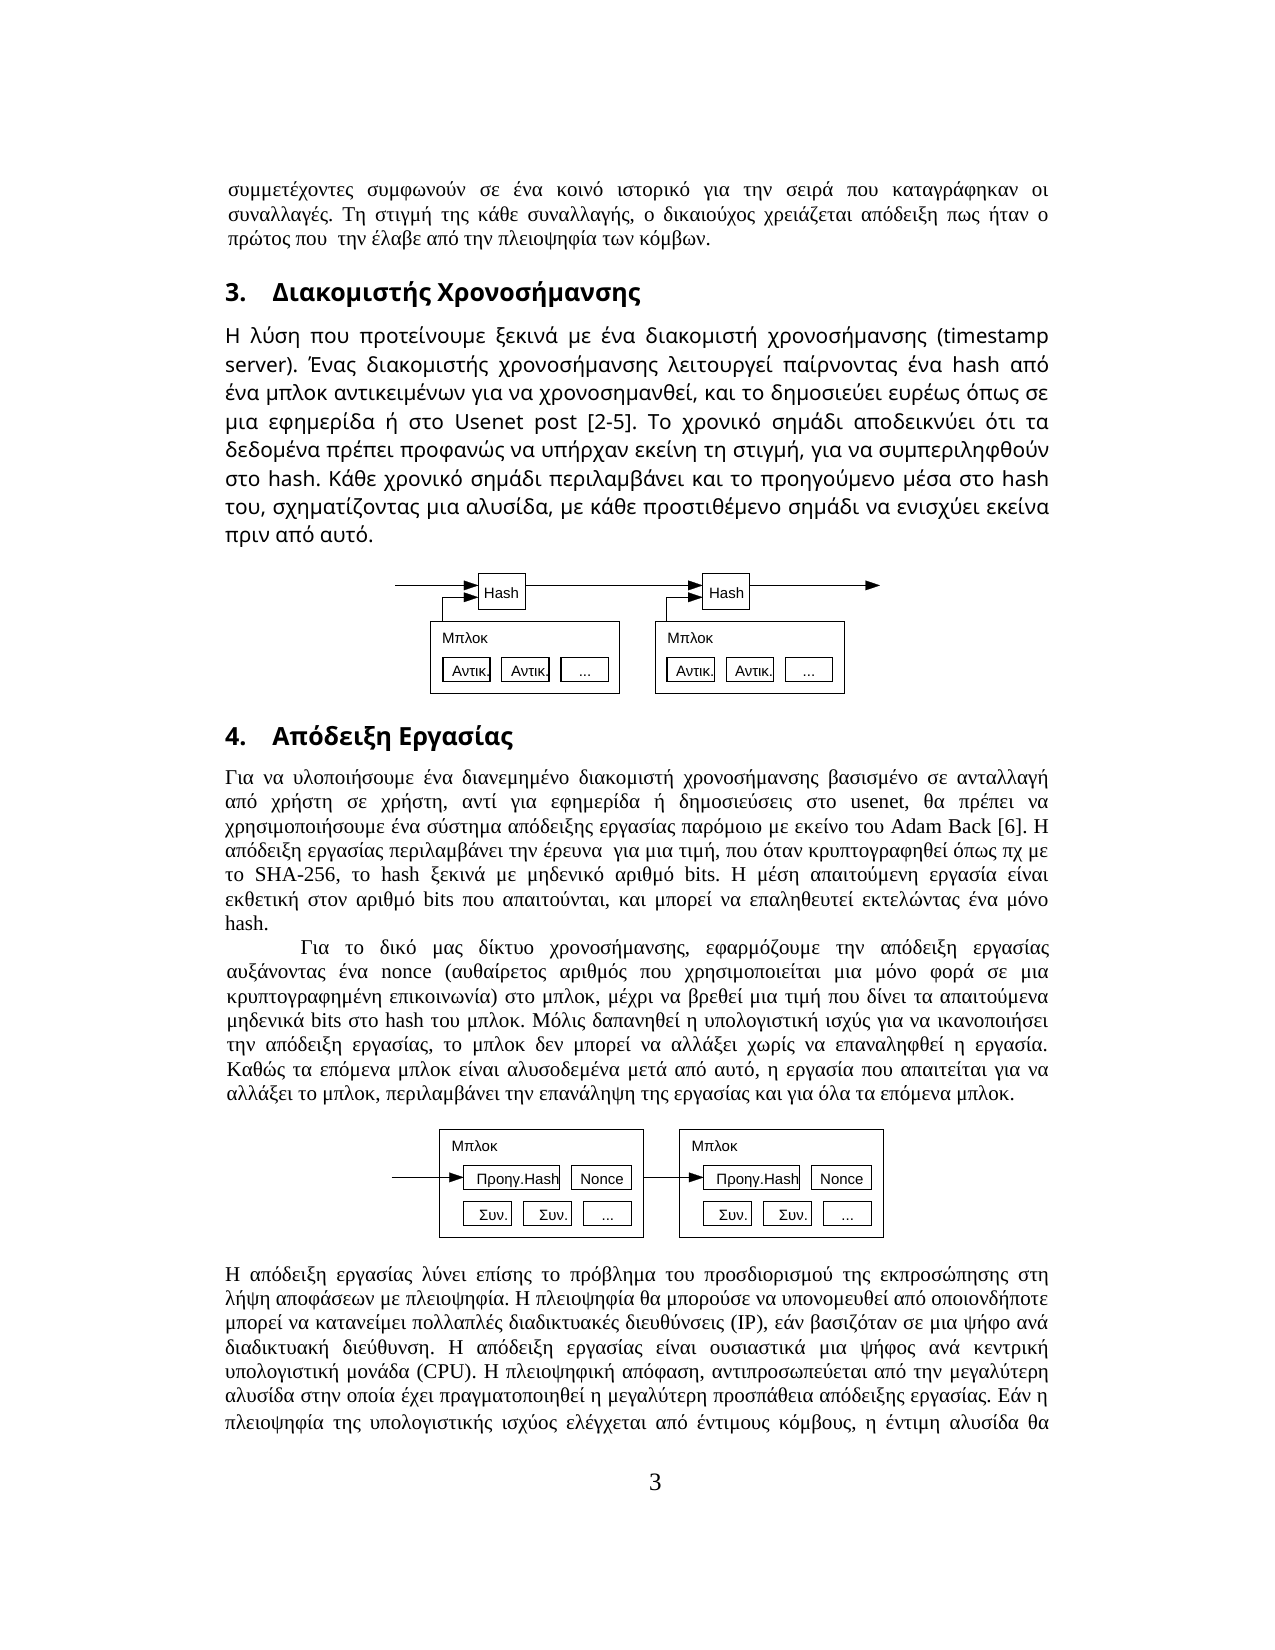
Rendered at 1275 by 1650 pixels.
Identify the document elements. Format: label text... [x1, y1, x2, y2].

text Για να υλοποιήσουμε ένα διανεμημένο διακομιστή χρονοσήμανσης βασισμένο σε ανταλλαγή από χρήστη σε χρήστη, αντί για εφημερίδα ή δημοσιεύσεις στο usenet, θα πρέπει να χρησιμοποιήσουμε ένα σύστημα απόδειξης εργασίας παρόμοιο με εκείνο του Adam Back [6]. Η απόδειξη εργασίας περιλαμβάνει την έρευνα για μια τιμή, που όταν κρυπτογραφηθεί όπως πχ με το SHA-256, το hash ξεκινά με μηδενικό αριθμό bits. Η μέση απαιτούμενη εργασία είναι εκθετική στον αριθμό bits που απαιτούνται, και μπορεί να επαληθευτεί εκτελώντας ένα μόνο hash. [225, 765, 1050, 935]
text Για το δικό μας δίκτυο χρονοσήμανσης, εφαρμόζουμε την απόδειξη εργασίας αυξάνοντας ένα nonce (αυθαίρετος αριθμός που χρησιμοποιείται μια μόνο φορά σε μια κρυπτογραφημένη επικοινωνία) στο μπλοκ, μέχρι να βρεθεί μια τιμή που δίνει τα απαιτούμενα μηδενικά bits στο hash του μπλοκ. Μόλις δαπανηθεί η υπολογιστική ισχύς για να ικανοποιήσει την απόδειξη εργασίας, το μπλοκ δεν μπορεί να αλλάξει χωρίς να επαναληφθεί η εργασία. Καθώς τα επόμενα μπλοκ είναι αλυσοδεμένα μετά από αυτό, η εργασία που απαιτείται για να αλλάξει το μπλοκ, περιλαμβάνει την επανάληψη της εργασίας και για όλα τα επόμενα μπλοκ. [226, 935, 1050, 1105]
text Η απόδειξη εργασίας λύνει επίσης το πρόβλημα του προσδιορισμού της εκπροσώπησης στη λήψη αποφάσεων με πλειοψηφία. Η πλειοψηφία θα μπορούσε να υπονομευθεί από οποιονδήποτε μπορεί να κατανείμει πολλαπλές διαδικτυακές διευθύνσεις (IP), εάν βασιζόταν σε μια ψήφο ανά διαδικτυακή διεύθυνση. Η απόδειξη εργασίας είναι ουσιαστικά μια ψήφος ανά κεντρική υπολογιστική μονάδα (CPU). Η πλειοψηφική απόφαση, αντιπροσωπεύεται από την μεγαλύτερη αλυσίδα στην οποία έχει πραγματοποιηθεί η μεγαλύτερη προσπάθεια απόδειξης εργασίας. Εάν η πλειοψηφία της υπολογιστικής ισχύος ελέγχεται από έντιμους κόμβους, η έντιμη αλυσίδα θα [225, 1262, 1050, 1436]
subtitle 3. Διακομιστής Χρονοσήμανσης [225, 275, 1050, 309]
text συμμετέχοντες συμφωνούν σε ένα κοινό ιστορικό για την σειρά που καταγράφηκαν οι συναλλαγές. Τη στιγμή της κάθε συναλλαγής, ο δικαιούχος χρειάζεται απόδειξη πως ήταν ο πρώτος που την έλαβε από την πλειοψηφία των κόμβων. [228, 177, 1050, 250]
subtitle 4. Απόδειξη Εργασίας [225, 718, 1050, 752]
text Η λύση που προτείνουμε ξεκινά με ένα διακομιστή χρονοσήμανσης (timestamp server). Ένας διακομιστής χρονοσήμανσης λειτουργεί παίρνοντας ένα hash από ένα μπλοκ αντικειμένων για να χρονοσημανθεί, και το δημοσιεύει ευρέως όπως σε μια εφημερίδα ή στο Usenet post [2-5]. Το χρονικό σημάδι αποδεικνύει ότι τα δεδομένα πρέπει προφανώς να υπήρχαν εκείνη τη στιγμή, για να συμπεριληφθούν στο hash. Κάθε χρονικό σημάδι περιλαμβάνει και το προηγούμενο μέσα στο hash του, σχηματίζοντας μια αλυσίδα, με κάθε προστιθέμενο σημάδι να ενισχύει εκείνα πριν από αυτό. [225, 322, 1050, 549]
